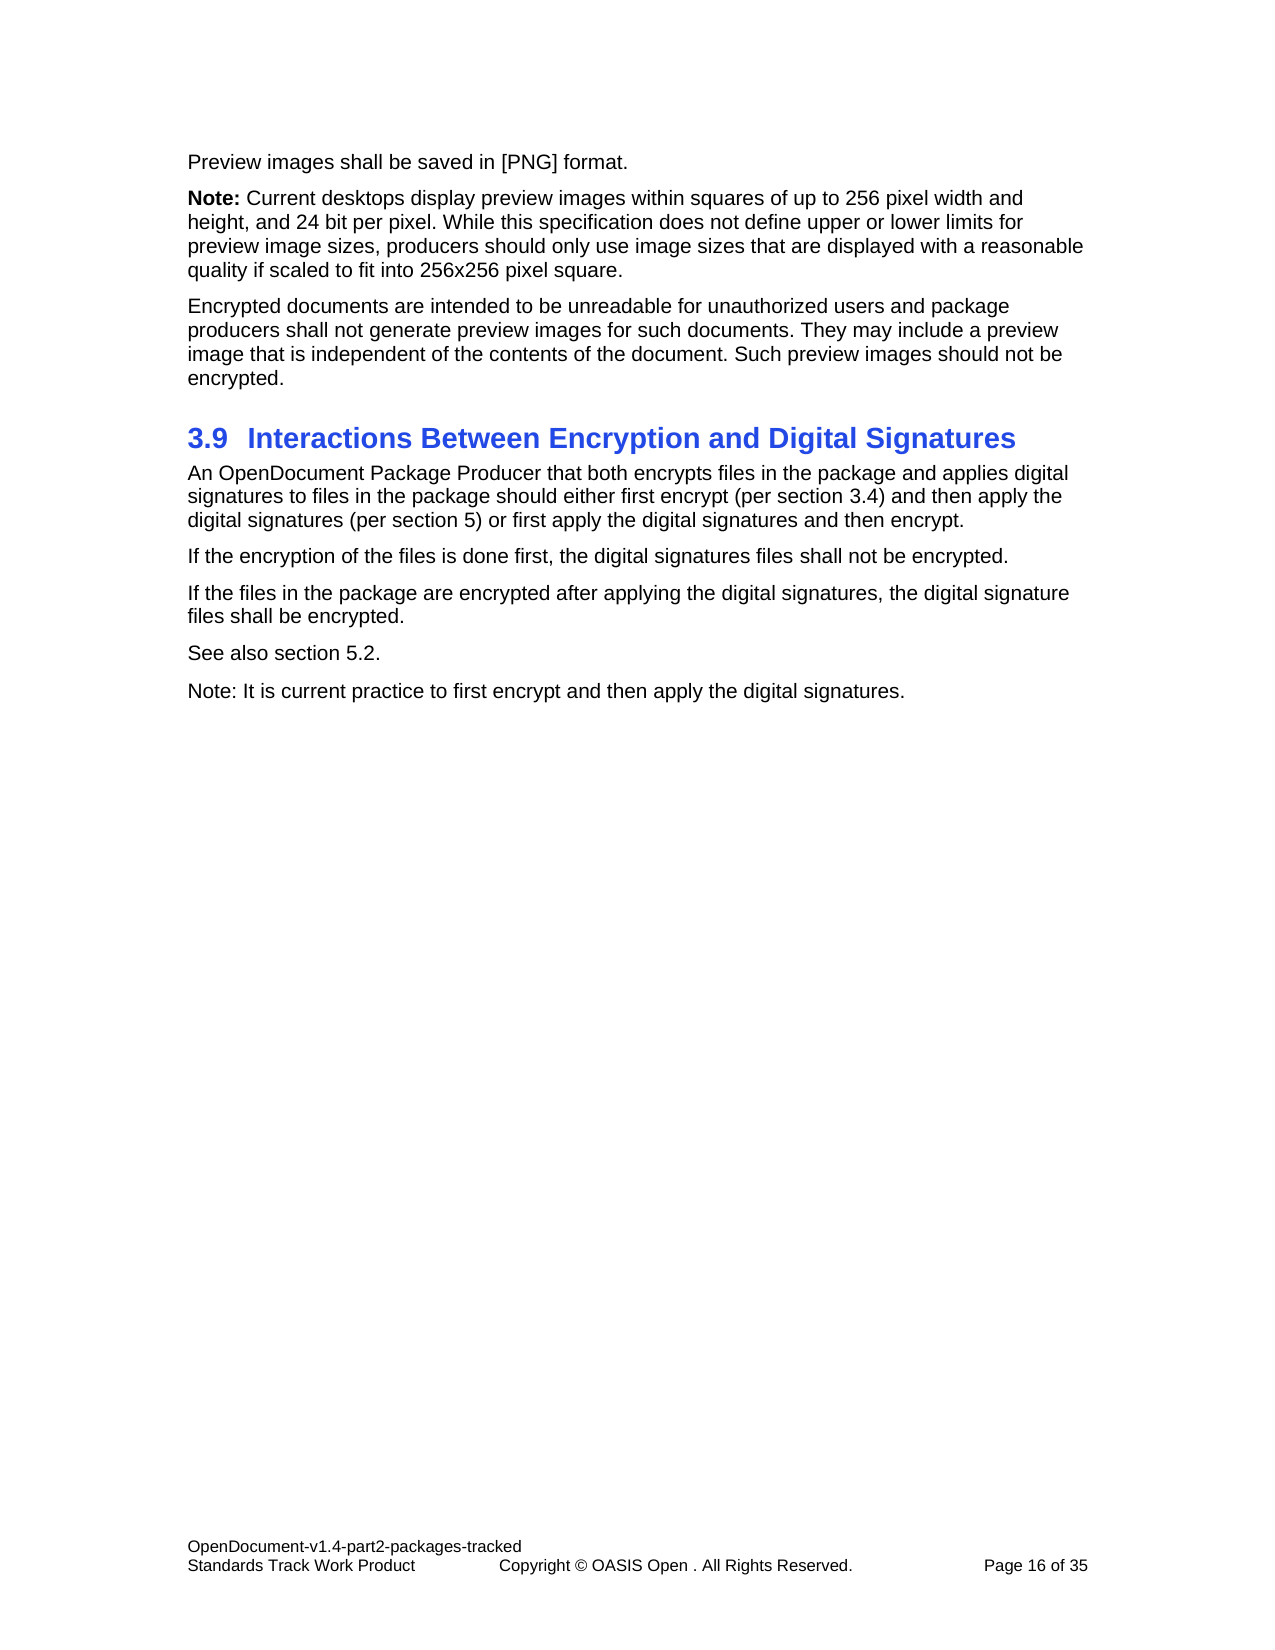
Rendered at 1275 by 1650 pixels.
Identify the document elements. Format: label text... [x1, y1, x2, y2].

text See also section 5.2. [187, 640, 1088, 664]
text Preview images shall be saved in [PNG] format. [187, 150, 1088, 174]
text If the files in the package are encrypted after applying the digital signatures, the digital signature files shall be encrypted. [187, 580, 1088, 628]
text If the encryption of the files is done first, the digital signatures files shall not be encrypted. [187, 544, 1088, 568]
subtitle Note: It is current practice to first encrypt and then apply the digital signatures. [187, 679, 1088, 703]
text An OpenDocument Package Producer that both encrypts files in the package and applies digital signatures to files in the package should either first encrypt (per section 3.4) and then apply the digital signatures (per section 5) or first apply the digital signatures and then encrypt. [187, 460, 1088, 532]
text Encrypted documents are intended to be unreadable for unauthorized users and package producers shall not generate preview images for such documents. They may include a preview image that is independent of the contents of the document. Such preview images should not be encrypted. [187, 294, 1088, 390]
text Note: Current desktops display preview images within squares of up to 256 pixel width and height, and 24 bit per pixel. While this specification does not define upper or lower limits for preview image sizes, producers should only use image sizes that are displayed with a reasonable quality if scaled to fit into 256x256 pixel square. [187, 186, 1088, 282]
subtitle Interactions Between Encryption and Digital Signatures [187, 421, 1088, 454]
